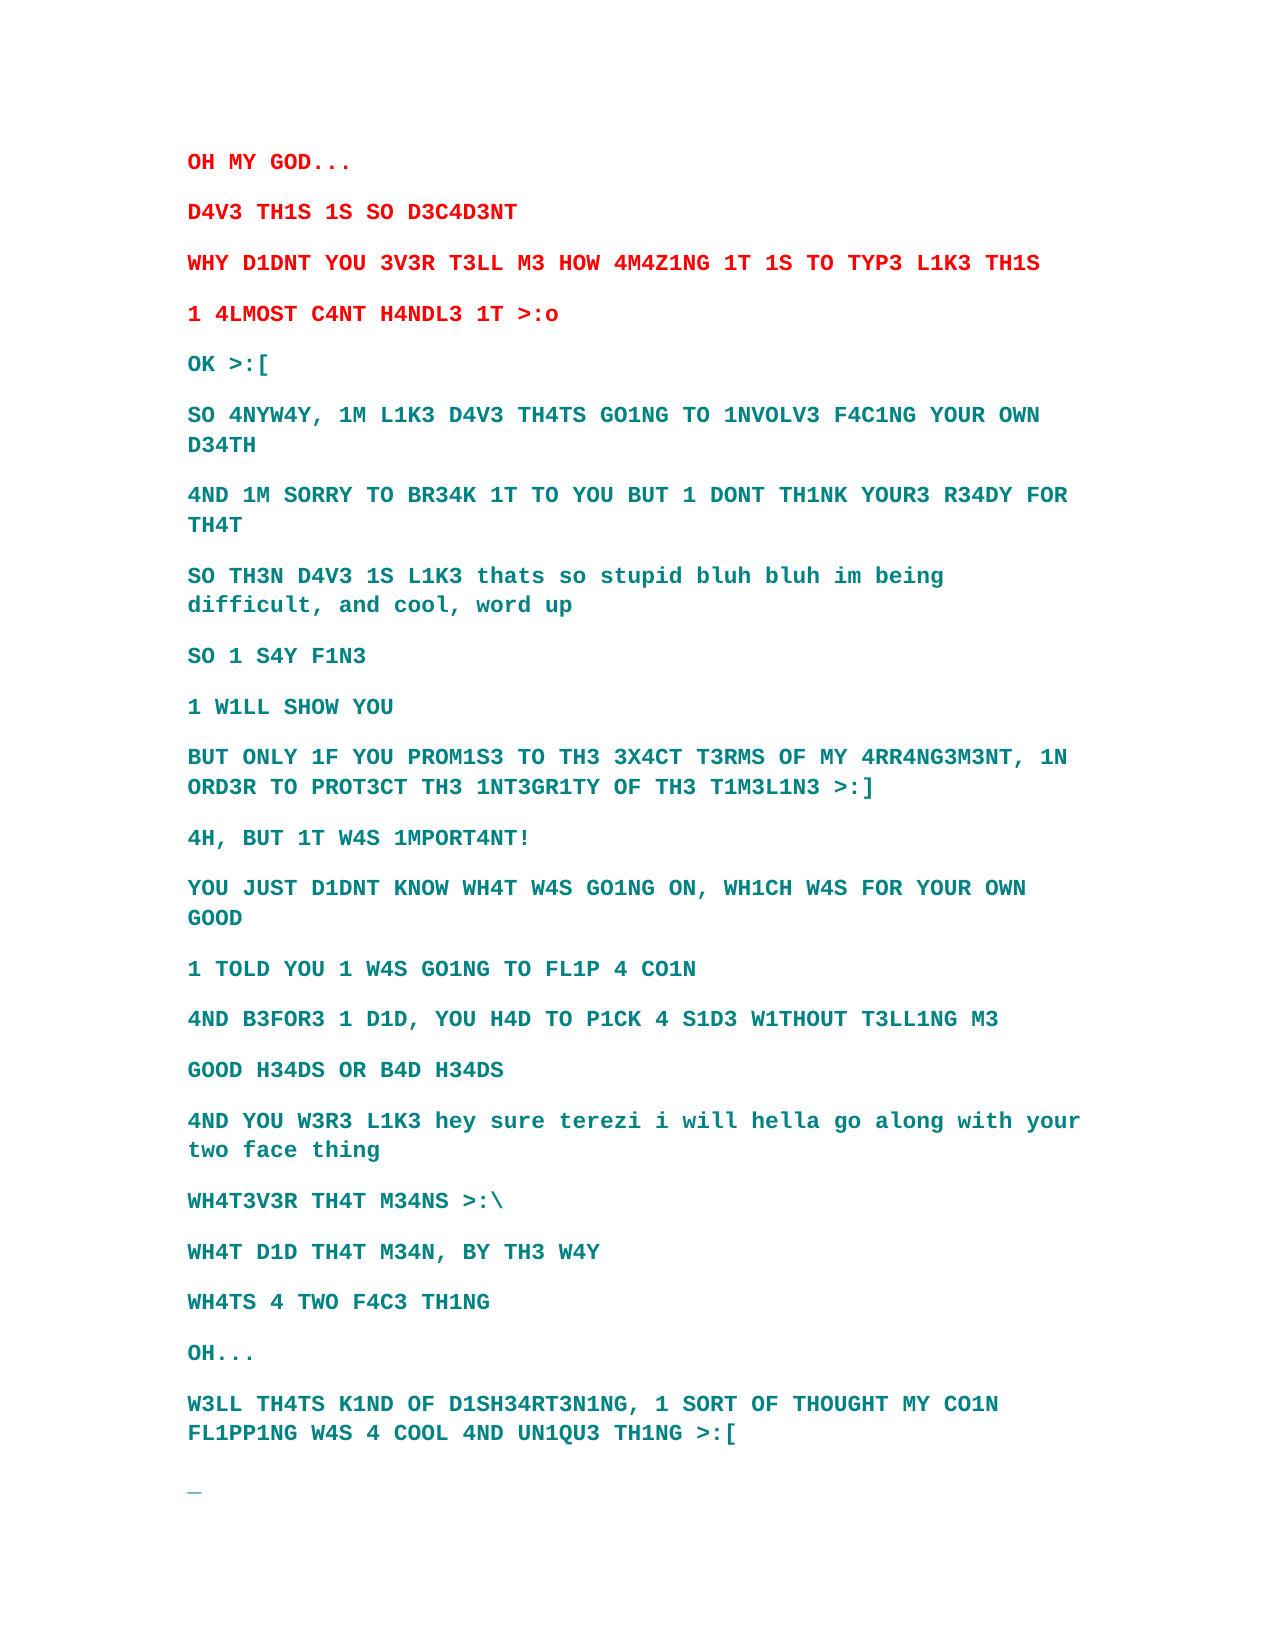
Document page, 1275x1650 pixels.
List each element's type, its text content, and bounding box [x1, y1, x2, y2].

text YOU JUST D1DNT KNOW WH4T W4S GO1NG ON, WH1CH W4S FOR YOUR OWN GOOD [187, 877, 1087, 932]
text BUT ONLY 1F YOU PROM1S3 TO TH3 3X4CT T3RMS OF MY 4RR4NG3M3NT, 1N ORD3R TO PROT3CT TH3 1NT3GR1TY OF TH3 T1M3L1N3 >:] [187, 746, 1087, 801]
text OK >:[ [187, 352, 1087, 378]
text 4ND B3FOR3 1 D1D, YOU H4D TO P1CK 4 S1D3 W1THOUT T3LL1NG M3 [187, 1008, 1087, 1034]
text OH MY GOD... [187, 150, 1087, 176]
text _ [187, 1472, 1087, 1498]
text 4H, BUT 1T W4S 1MPORT4NT! [187, 826, 1087, 852]
text GOOD H34DS OR B4D H34DS [187, 1058, 1087, 1084]
text 1 TOLD YOU 1 W4S GO1NG TO FL1P 4 CO1N [187, 957, 1087, 983]
text WH4T3V3R TH4T M34NS >:\ [187, 1189, 1087, 1215]
text 1 W1LL SHOW YOU [187, 695, 1087, 721]
text OH... [187, 1341, 1087, 1367]
text D4V3 TH1S 1S SO D3C4D3NT [187, 201, 1087, 227]
text 4ND YOU W3R3 L1K3 hey sure terezi i will hella go along with your two face thing [187, 1109, 1087, 1165]
text SO TH3N D4V3 1S L1K3 thats so stupid bluh bluh im being difficult, and cool, word up [187, 564, 1087, 620]
text W3LL TH4TS K1ND OF D1SH34RT3N1NG, 1 SORT OF THOUGHT MY CO1N FL1PP1NG W4S 4 COOL 4ND UN1QU3 TH1NG >:[ [187, 1392, 1087, 1448]
text WHY D1DNT YOU 3V3R T3LL M3 HOW 4M4Z1NG 1T 1S TO TYP3 L1K3 TH1S [187, 251, 1087, 277]
text WH4T D1D TH4T M34N, BY TH3 W4Y [187, 1240, 1087, 1266]
text 1 4LMOST C4NT H4NDL3 1T >:o [187, 302, 1087, 328]
text SO 1 S4Y F1N3 [187, 644, 1087, 670]
text SO 4NYW4Y, 1M L1K3 D4V3 TH4TS GO1NG TO 1NVOLV3 F4C1NG YOUR OWN D34TH [187, 403, 1087, 459]
text 4ND 1M SORRY TO BR34K 1T TO YOU BUT 1 DONT TH1NK YOUR3 R34DY FOR TH4T [187, 483, 1087, 539]
text WH4TS 4 TWO F4C3 TH1NG [187, 1291, 1087, 1317]
